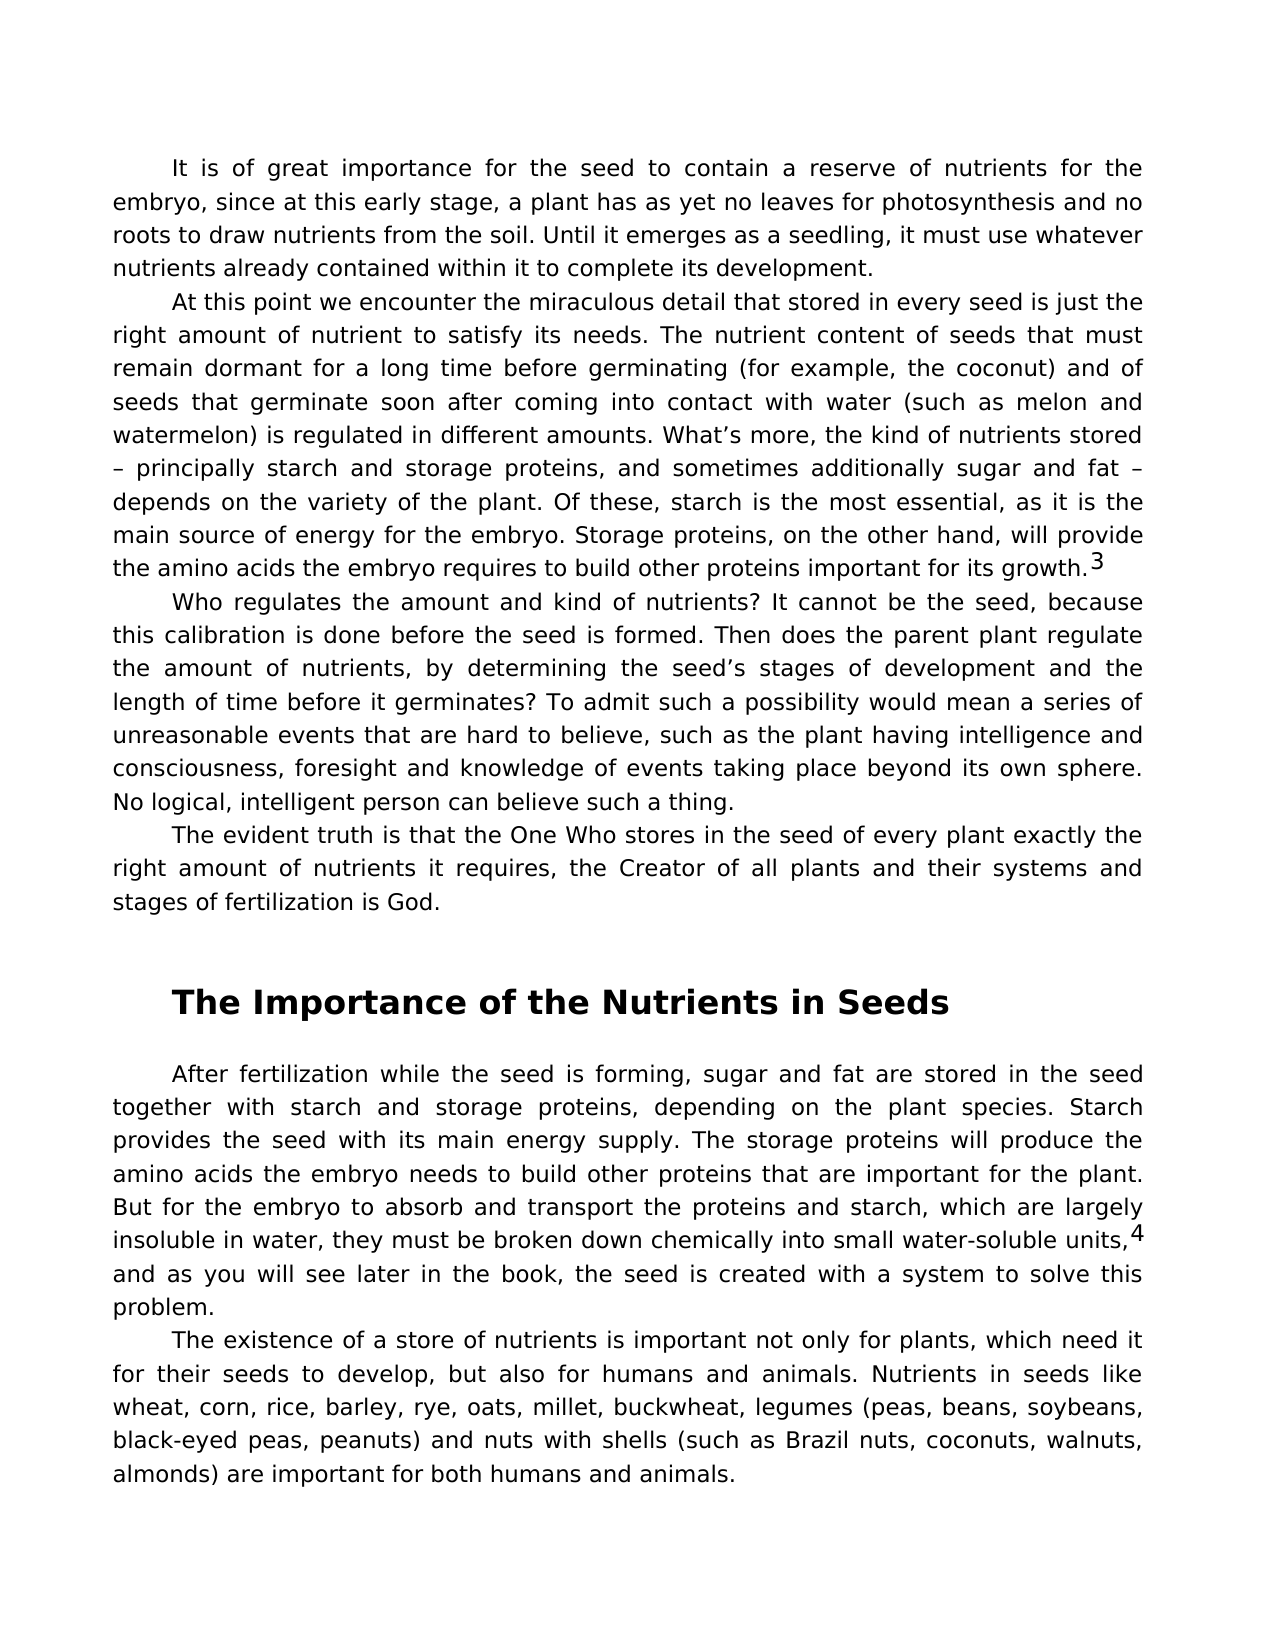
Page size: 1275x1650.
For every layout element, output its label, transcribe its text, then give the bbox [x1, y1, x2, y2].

text The existence of a store of nutrients is important not only for plants, which need it for their seeds to develop, but also for humans and animals. Nutrients in seeds like wheat, corn, rice, barley, rye, oats, millet, buckwheat, legumes (peas, beans, soybeans, black-eyed peas, peanuts) and nuts with shells (such as Brazil nuts, coconuts, walnuts, almonds) are important for both humans and animals. [112, 1322, 1145, 1489]
text The Importance of the Nutrients in Seeds [112, 983, 1145, 1022]
text Who regulates the amount and kind of nutrients? It cannot be the seed, because this calibration is done before the seed is formed. Then does the parent plant regulate the amount of nutrients, by determining the seed’s stages of development and the length of time before it germinates? To admit such a possibility would mean a series of unreasonable events that are hard to believe, such as the plant having intelligence and consciousness, foresight and knowledge of events taking place beyond its own sphere. No logical, intelligent person can believe such a thing. [112, 583, 1145, 817]
text After fertilization while the seed is forming, sugar and fat are stored in the seed together with starch and storage proteins, depending on the plant species. Starch provides the seed with its main energy supply. The storage proteins will produce the amino acids the embryo needs to build other proteins that are important for the plant. But for the embryo to absorb and transport the proteins and starch, which are largely insoluble in water, they must be broken down chemically into small water-soluble units,4 and as you will see later in the book, the seed is created with a system to solve this problem. [112, 1056, 1145, 1322]
text The evident truth is that the One Who stores in the seed of every plant exactly the right amount of nutrients it requires, the Creator of all plants and their systems and stages of fertilization is God. [112, 817, 1145, 917]
text At this point we encounter the miraculous detail that stored in every seed is just the right amount of nutrient to satisfy its needs. The nutrient content of seeds that must remain dormant for a long time before germinating (for example, the coconut) and of seeds that germinate soon after coming into contact with water (such as melon and watermelon) is regulated in different amounts. What’s more, the kind of nutrients stored – principally starch and storage proteins, and sometimes additionally sugar and fat – depends on the variety of the plant. Of these, starch is the most essential, as it is the main source of energy for the embryo. Storage proteins, on the other hand, will provide the amino acids the embryo requires to build other proteins important for its growth.3 [112, 283, 1145, 583]
text It is of great importance for the seed to contain a reserve of nutrients for the embryo, since at this early stage, a plant has as yet no leaves for photosynthesis and no roots to draw nutrients from the soil. Until it emerges as a seedling, it must use whatever nutrients already contained within it to complete its development. [112, 150, 1145, 283]
